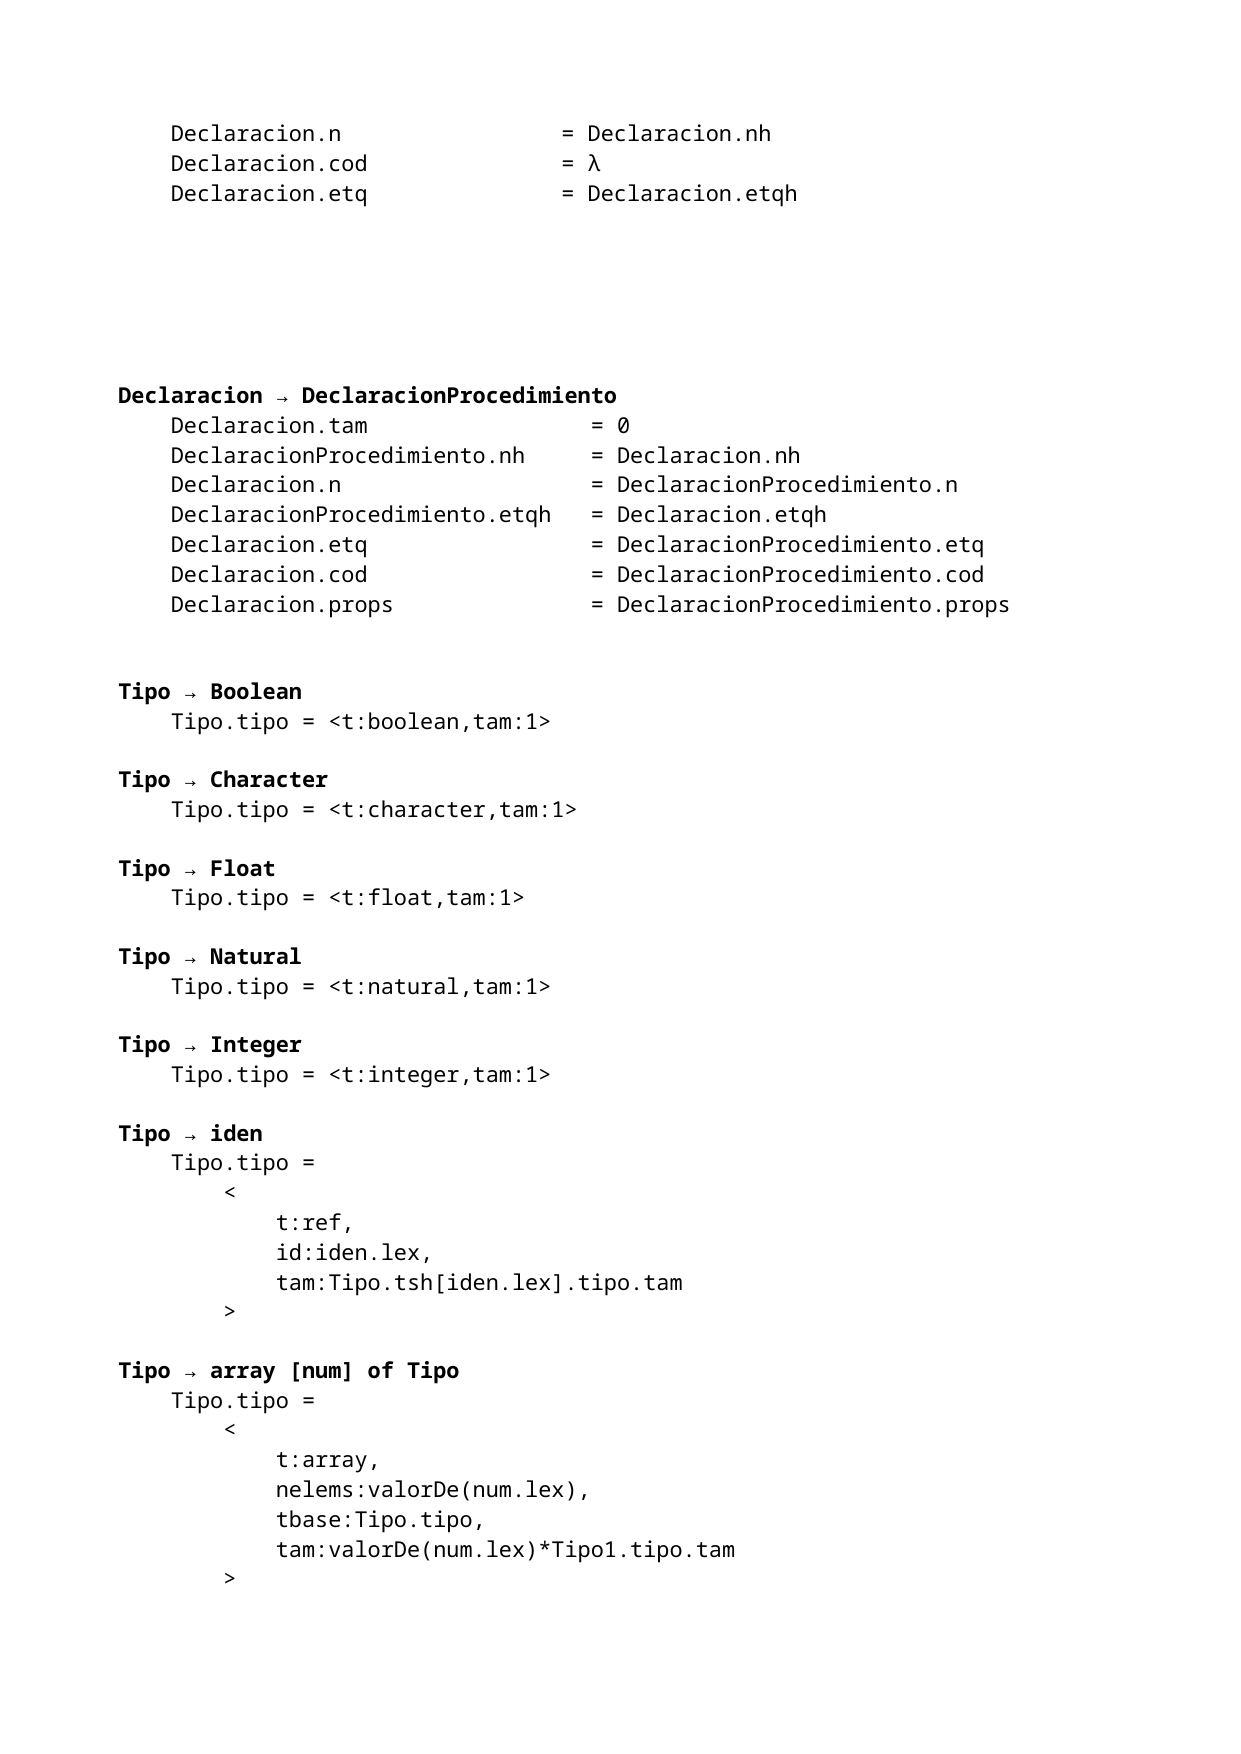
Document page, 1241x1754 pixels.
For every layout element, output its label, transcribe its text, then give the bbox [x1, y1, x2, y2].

text Declaracion.n = Declaracion.nh [118, 118, 1122, 148]
text Declaracion.cod = λ [118, 148, 1122, 178]
text DeclaracionProcedimiento.nh = Declaracion.nh [118, 439, 1122, 469]
text Tipo.tipo = [118, 1147, 1122, 1177]
text Tipo → Natural [118, 941, 1122, 971]
text id:iden.lex, [118, 1237, 1122, 1266]
text tam:Tipo.tsh[iden.lex].tipo.tam [118, 1266, 1122, 1296]
text Declaracion.cod = DeclaracionProcedimiento.cod [118, 559, 1122, 588]
text Declaracion.tam = 0 [118, 410, 1122, 439]
text Tipo.tipo = <t:boolean,tam:1> [118, 706, 1122, 735]
text Declaracion → DeclaracionProcedimiento [118, 380, 1122, 410]
text Declaracion.n = DeclaracionProcedimiento.n [118, 469, 1122, 499]
text Tipo → Boolean [118, 676, 1122, 706]
text tbase:Tipo.tipo, [118, 1504, 1122, 1533]
text DeclaracionProcedimiento.etqh = Declaracion.etqh [118, 499, 1122, 529]
text t:array, [118, 1444, 1122, 1474]
text Tipo → iden [118, 1117, 1122, 1147]
text Tipo → Integer [118, 1029, 1122, 1059]
text < [118, 1414, 1122, 1444]
text Declaracion.etq = Declaracion.etqh [118, 178, 1122, 207]
text tam:valorDe(num.lex)*Tipo1.tipo.tam [118, 1533, 1122, 1563]
text > [118, 1296, 1122, 1326]
text Tipo.tipo = <t:integer,tam:1> [118, 1059, 1122, 1089]
text Tipo.tipo = [118, 1384, 1122, 1414]
text nelems:valorDe(num.lex), [118, 1474, 1122, 1504]
text < [118, 1177, 1122, 1207]
text t:ref, [118, 1207, 1122, 1237]
text Declaracion.etq = DeclaracionProcedimiento.etq [118, 529, 1122, 559]
text Tipo → Character [118, 764, 1122, 794]
text Tipo → Float [118, 852, 1122, 882]
text Tipo.tipo = <t:natural,tam:1> [118, 971, 1122, 1000]
text Tipo.tipo = <t:character,tam:1> [118, 794, 1122, 824]
text > [118, 1563, 1122, 1593]
text Tipo.tipo = <t:float,tam:1> [118, 882, 1122, 912]
text Tipo → array [num] of Tipo [118, 1355, 1122, 1384]
text Declaracion.props = DeclaracionProcedimiento.props [118, 588, 1122, 618]
